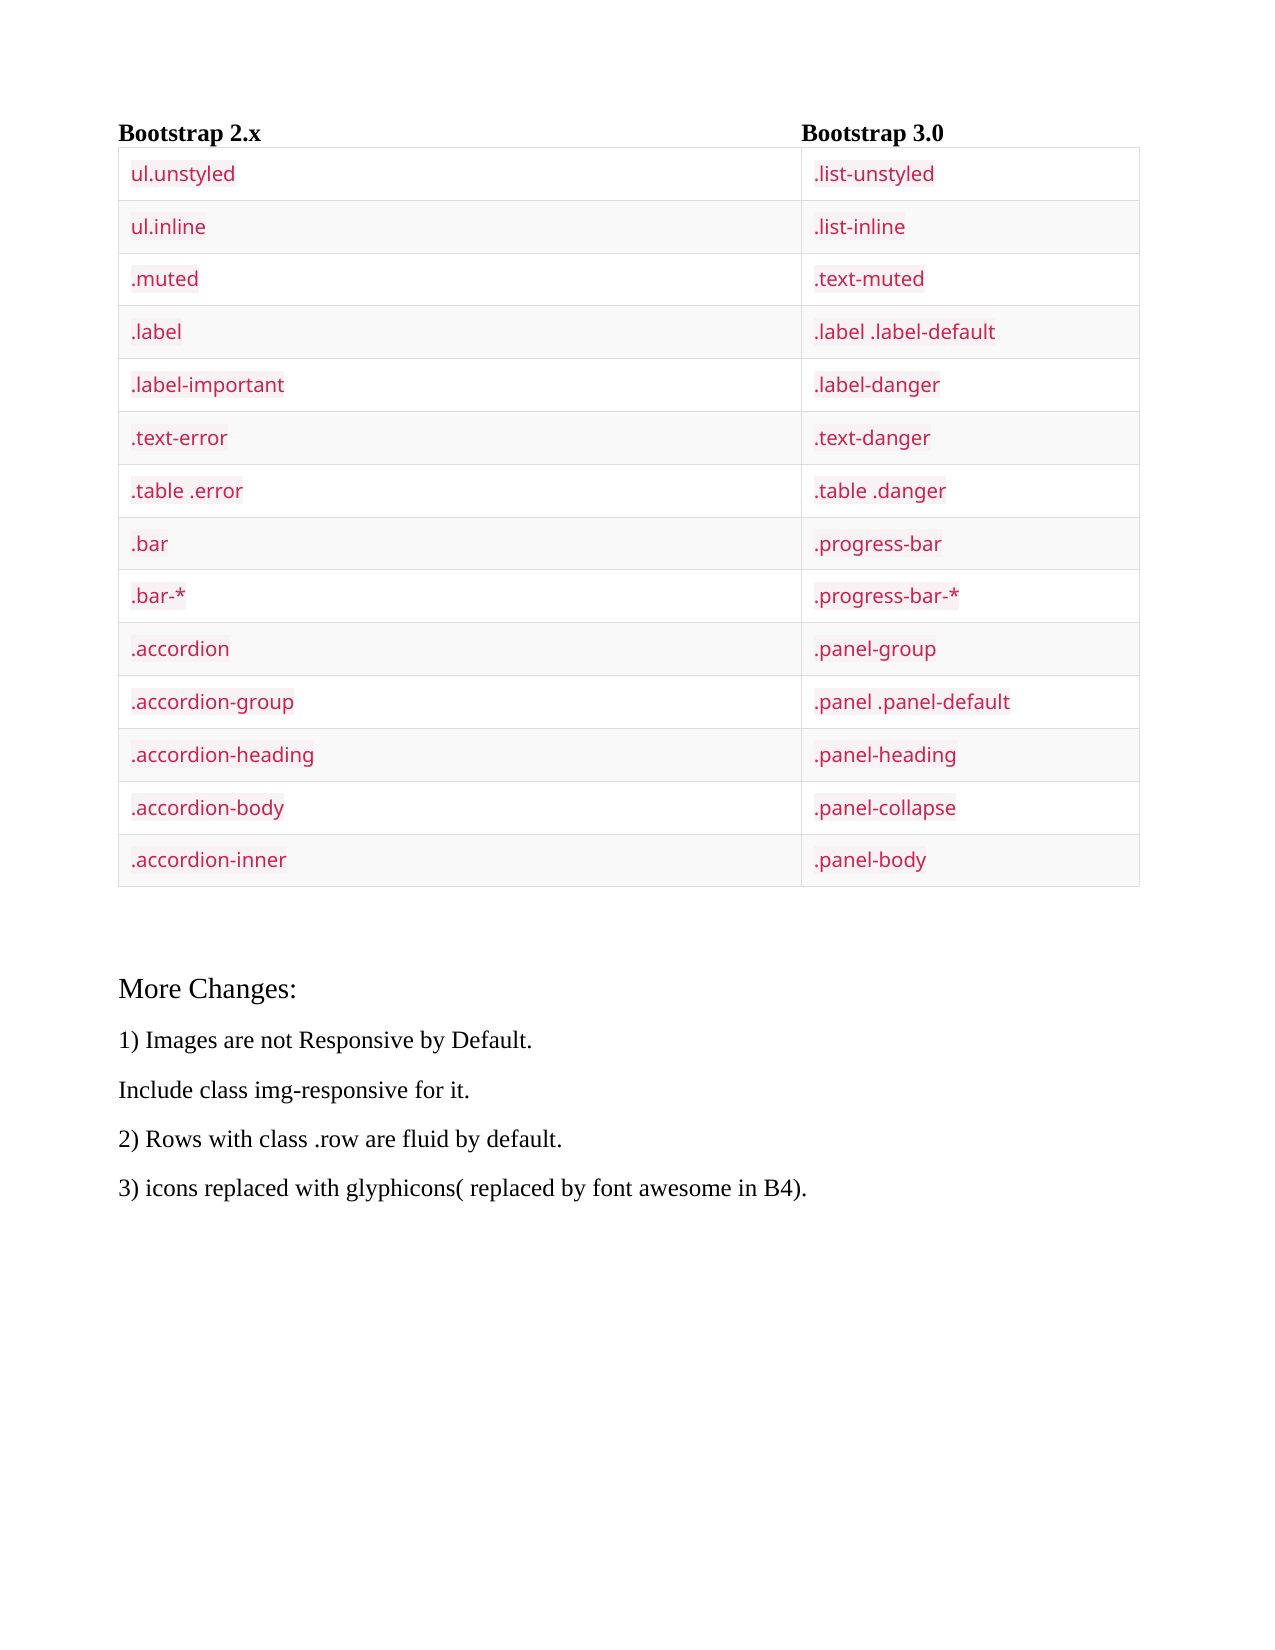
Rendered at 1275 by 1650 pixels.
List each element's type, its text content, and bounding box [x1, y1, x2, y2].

table_cell .panel-heading [802, 729, 1139, 781]
text 1) Images are not Responsive by Default. [118, 1026, 1157, 1054]
table_cell .progress-bar [802, 518, 1139, 569]
table_cell .text-muted [802, 254, 1139, 305]
table_cell .progress-bar-* [802, 570, 1139, 622]
table_cell .panel .panel-default [802, 676, 1139, 728]
table_cell .text-danger [802, 412, 1139, 464]
table_cell .label [119, 306, 801, 358]
table_cell .accordion-group [119, 676, 801, 728]
table_cell .bar-* [119, 570, 801, 622]
table_cell ul.inline [119, 201, 801, 252]
table_cell .table .danger [802, 465, 1139, 517]
text 3) icons replaced with glyphicons( replaced by font awesome in B4). [118, 1173, 1157, 1202]
table_cell .table .error [119, 465, 801, 517]
text Include class img-responsive for it. [118, 1075, 1157, 1103]
table_header Bootstrap 3.0 [801, 118, 1139, 147]
table_cell .label-important [119, 359, 801, 411]
table_cell .accordion-heading [119, 729, 801, 781]
table_cell .list-inline [802, 201, 1139, 252]
table_cell .muted [119, 254, 801, 305]
table_cell .accordion-inner [119, 835, 801, 886]
table_cell .list-unstyled [802, 148, 1139, 200]
table_cell .accordion [119, 623, 801, 675]
table_header Bootstrap 2.x [118, 118, 801, 147]
table_cell ul.unstyled [119, 148, 801, 200]
table_cell .panel-group [802, 623, 1139, 675]
table_cell .label .label-default [802, 306, 1139, 358]
table_cell .panel-body [802, 835, 1139, 886]
table_cell .panel-collapse [802, 782, 1139, 833]
table_cell .text-error [119, 412, 801, 464]
table_cell .label-danger [802, 359, 1139, 411]
table_cell .accordion-body [119, 782, 801, 833]
text More Changes: [118, 935, 1157, 1004]
text 2) Rows with class .row are fluid by default. [118, 1124, 1157, 1152]
table_cell .bar [119, 518, 801, 569]
